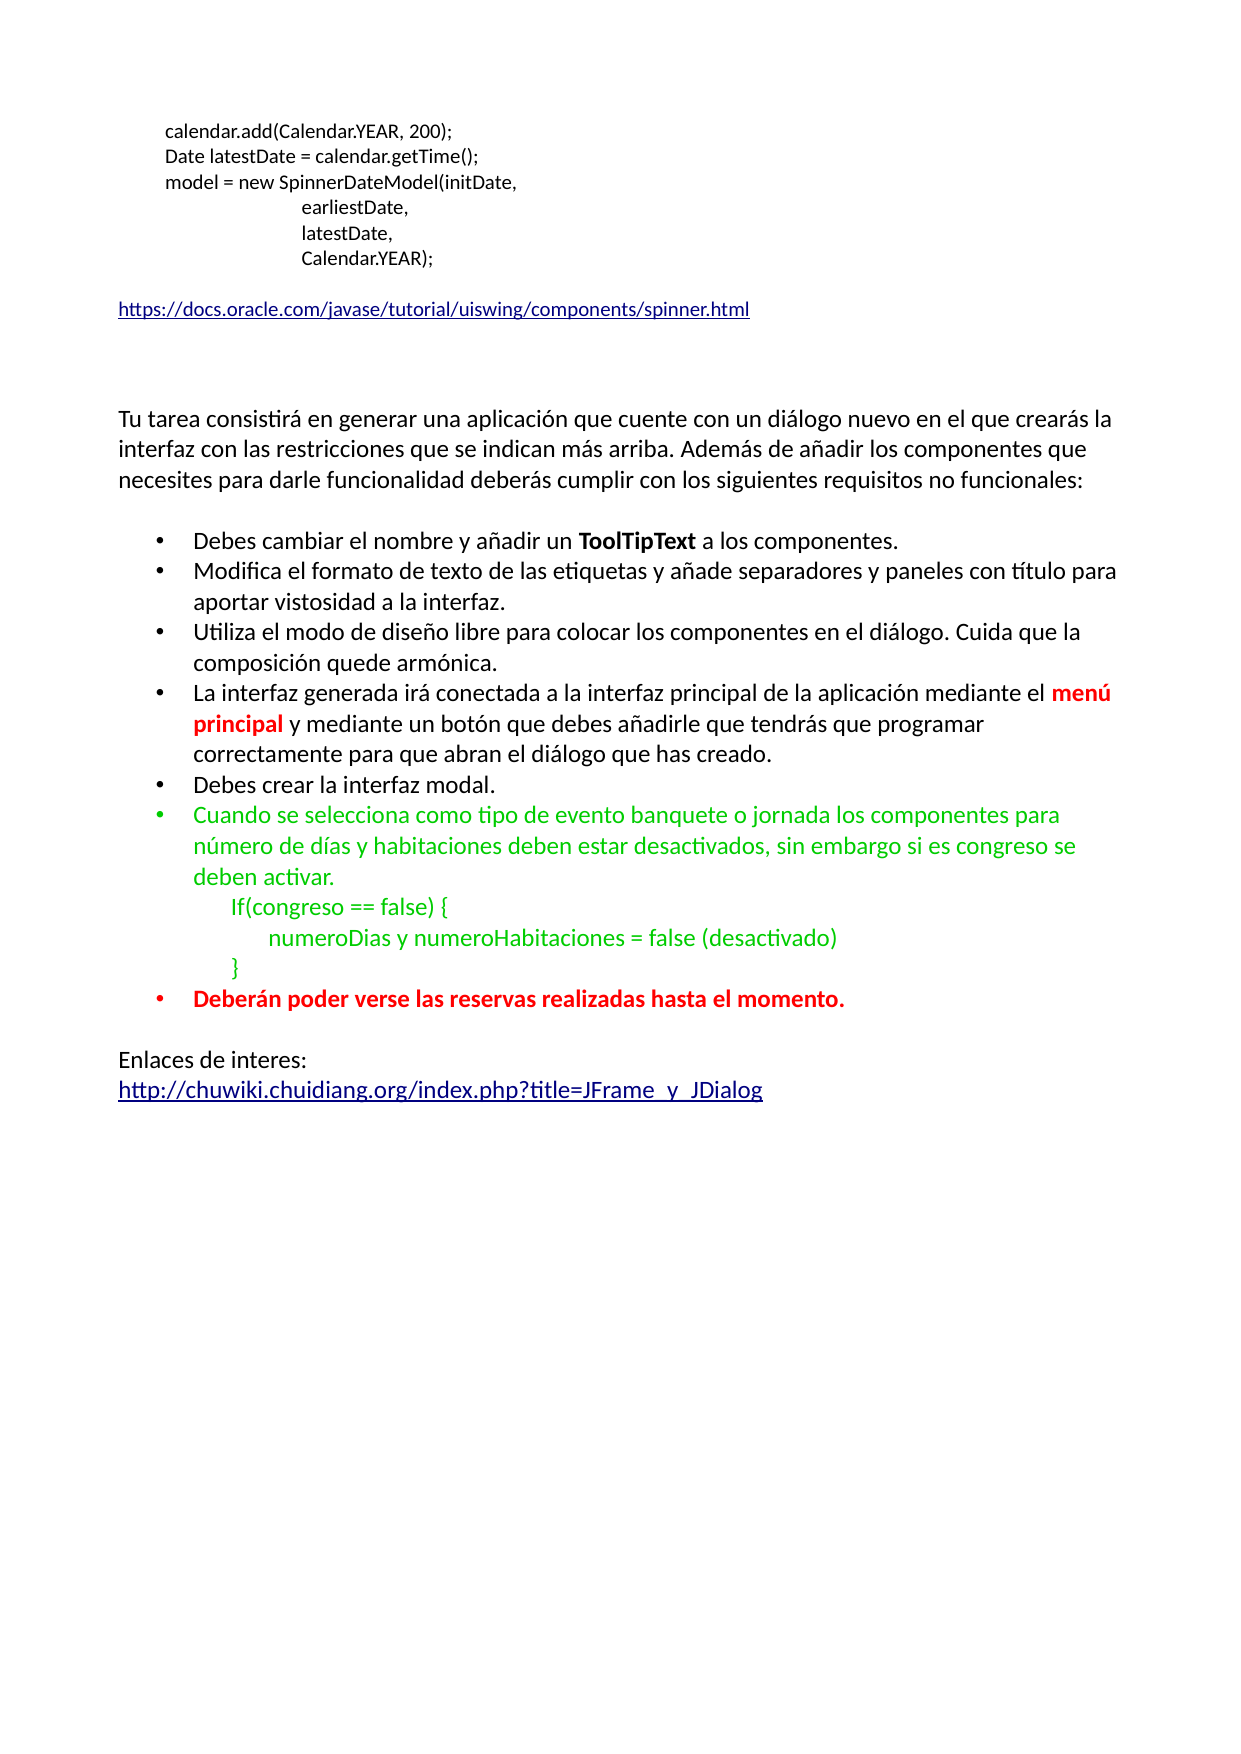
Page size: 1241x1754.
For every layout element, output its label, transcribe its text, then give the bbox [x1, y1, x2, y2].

text https://docs.oracle.com/javase/tutorial/uiswing/components/spinner.html [118, 296, 1122, 321]
text http://chuwiki.chuidiang.org/index.php?title=JFrame_y_JDialog [118, 1074, 1122, 1105]
text Date latestDate = calendar.getTime(); [165, 143, 1075, 169]
list Modifica el formato de texto de las etiquetas y añade separadores y paneles con título para aportar vistosidad a la interfaz. [156, 555, 1122, 616]
list } [193, 952, 1122, 983]
list If(congreso == false) { [193, 891, 1122, 922]
text Enlaces de interes: [118, 1044, 1122, 1074]
text latestDate, [165, 220, 1075, 245]
text earliestDate, [165, 194, 1075, 220]
text Calendar.YEAR); [165, 245, 1075, 271]
text model = new SpinnerDateModel(initDate, [165, 169, 1075, 194]
list La interfaz generada irá conectada a la interfaz principal de la aplicación mediante el menú principal y mediante un botón que debes añadirle que tendrás que programar correctamente para que abran el diálogo que has creado. [156, 677, 1122, 769]
text Tu tarea consistirá en generar una aplicación que cuente con un diálogo nuevo en el que crearás la interfaz con las restricciones que se indican más arriba. Además de añadir los componentes que necesites para darle funcionalidad deberás cumplir con los siguientes requisitos no funcionales: [118, 403, 1122, 494]
list numeroDias y numeroHabitaciones = false (desactivado) [231, 922, 1122, 952]
text calendar.add(Calendar.YEAR, 200); [165, 118, 1075, 143]
list Utiliza el modo de diseño libre para colocar los componentes en el diálogo. Cuida que la composición quede armónica. [156, 616, 1122, 677]
list Debes cambiar el nombre y añadir un ToolTipText a los componentes. [156, 525, 1122, 555]
list Debes crear la interfaz modal. [156, 769, 1122, 799]
list Cuando se selecciona como tipo de evento banquete o jornada los componentes para número de días y habitaciones deben estar desactivados, sin embargo si es congreso se deben activar. [156, 799, 1122, 891]
list Deberán poder verse las reservas realizadas hasta el momento. [156, 983, 1122, 1013]
